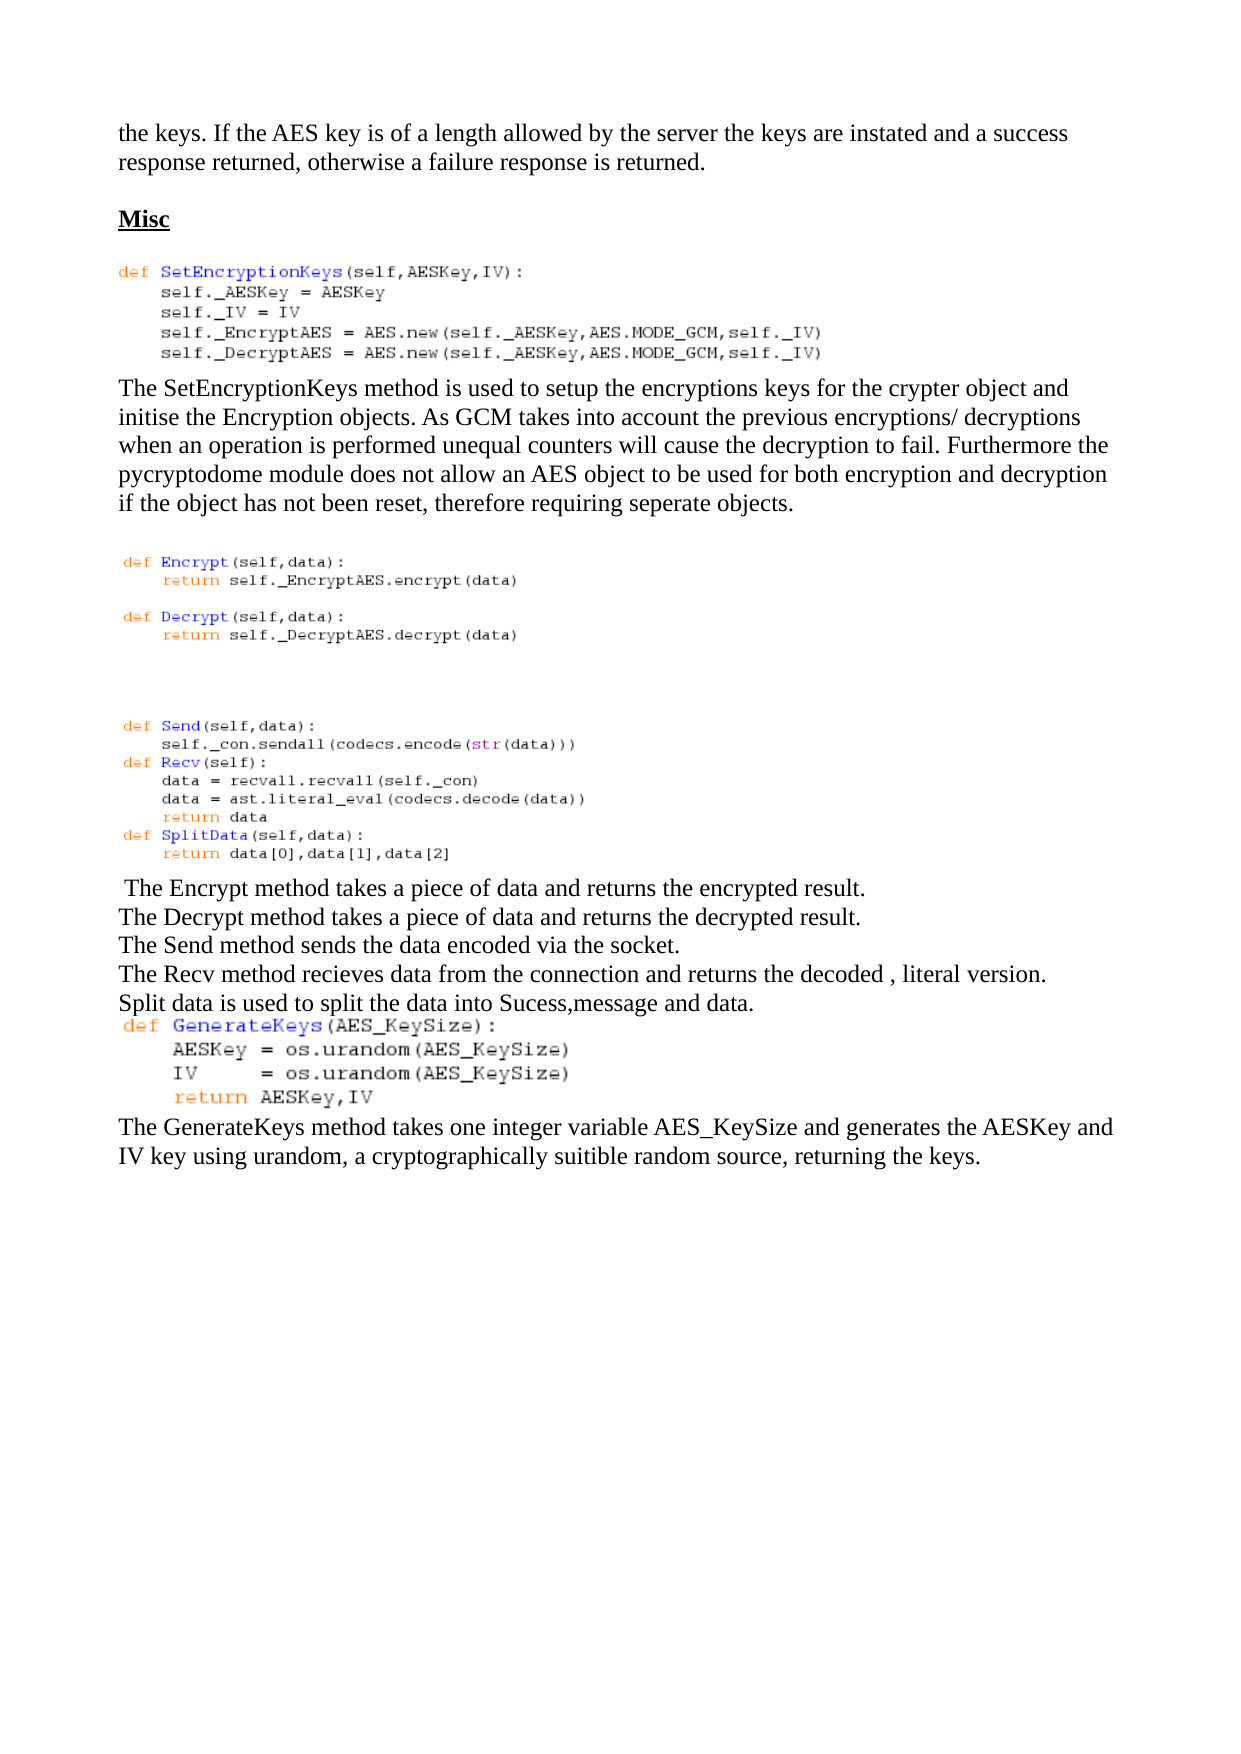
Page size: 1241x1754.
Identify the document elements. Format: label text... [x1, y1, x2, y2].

text The Send method sends the data encoded via the socket. [118, 931, 1122, 959]
text Misc [118, 204, 1122, 233]
text The Decrypt method takes a piece of data and returns the decrypted result. [118, 902, 1122, 931]
picture [118, 1016, 583, 1113]
text Split data is used to split the data into Sucess,message and data. [118, 988, 1122, 1017]
text The SetEncryptionKeys method is used to setup the encryptions keys for the crypter object and initise the Encryption objects. As GCM takes into account the previous encryptions/ decryptions when an operation is performed unequal counters will cause the decryption to fail. Furthermore the pycryptodome module does not allow an AES object to be used for both encryption and decryption if the object has not been reset, therefore requiring seperate objects. [118, 262, 1122, 517]
text The Encrypt method takes a piece of data and returns the encrypted result. [118, 545, 1122, 902]
text the keys. If the AES key is of a length allowed by the server the keys are instated and a success response returned, otherwise a failure response is returned. [118, 118, 1122, 176]
picture [118, 261, 845, 373]
text The Recv method recieves data from the connection and returns the decoded , literal version. [118, 959, 1122, 988]
text The GenerateKeys method takes one integer variable AES_KeySize and generates the AESKey and IV key using urandom, a cryptographically suitible random source, returning the keys. [118, 1017, 1122, 1170]
picture [118, 545, 599, 874]
